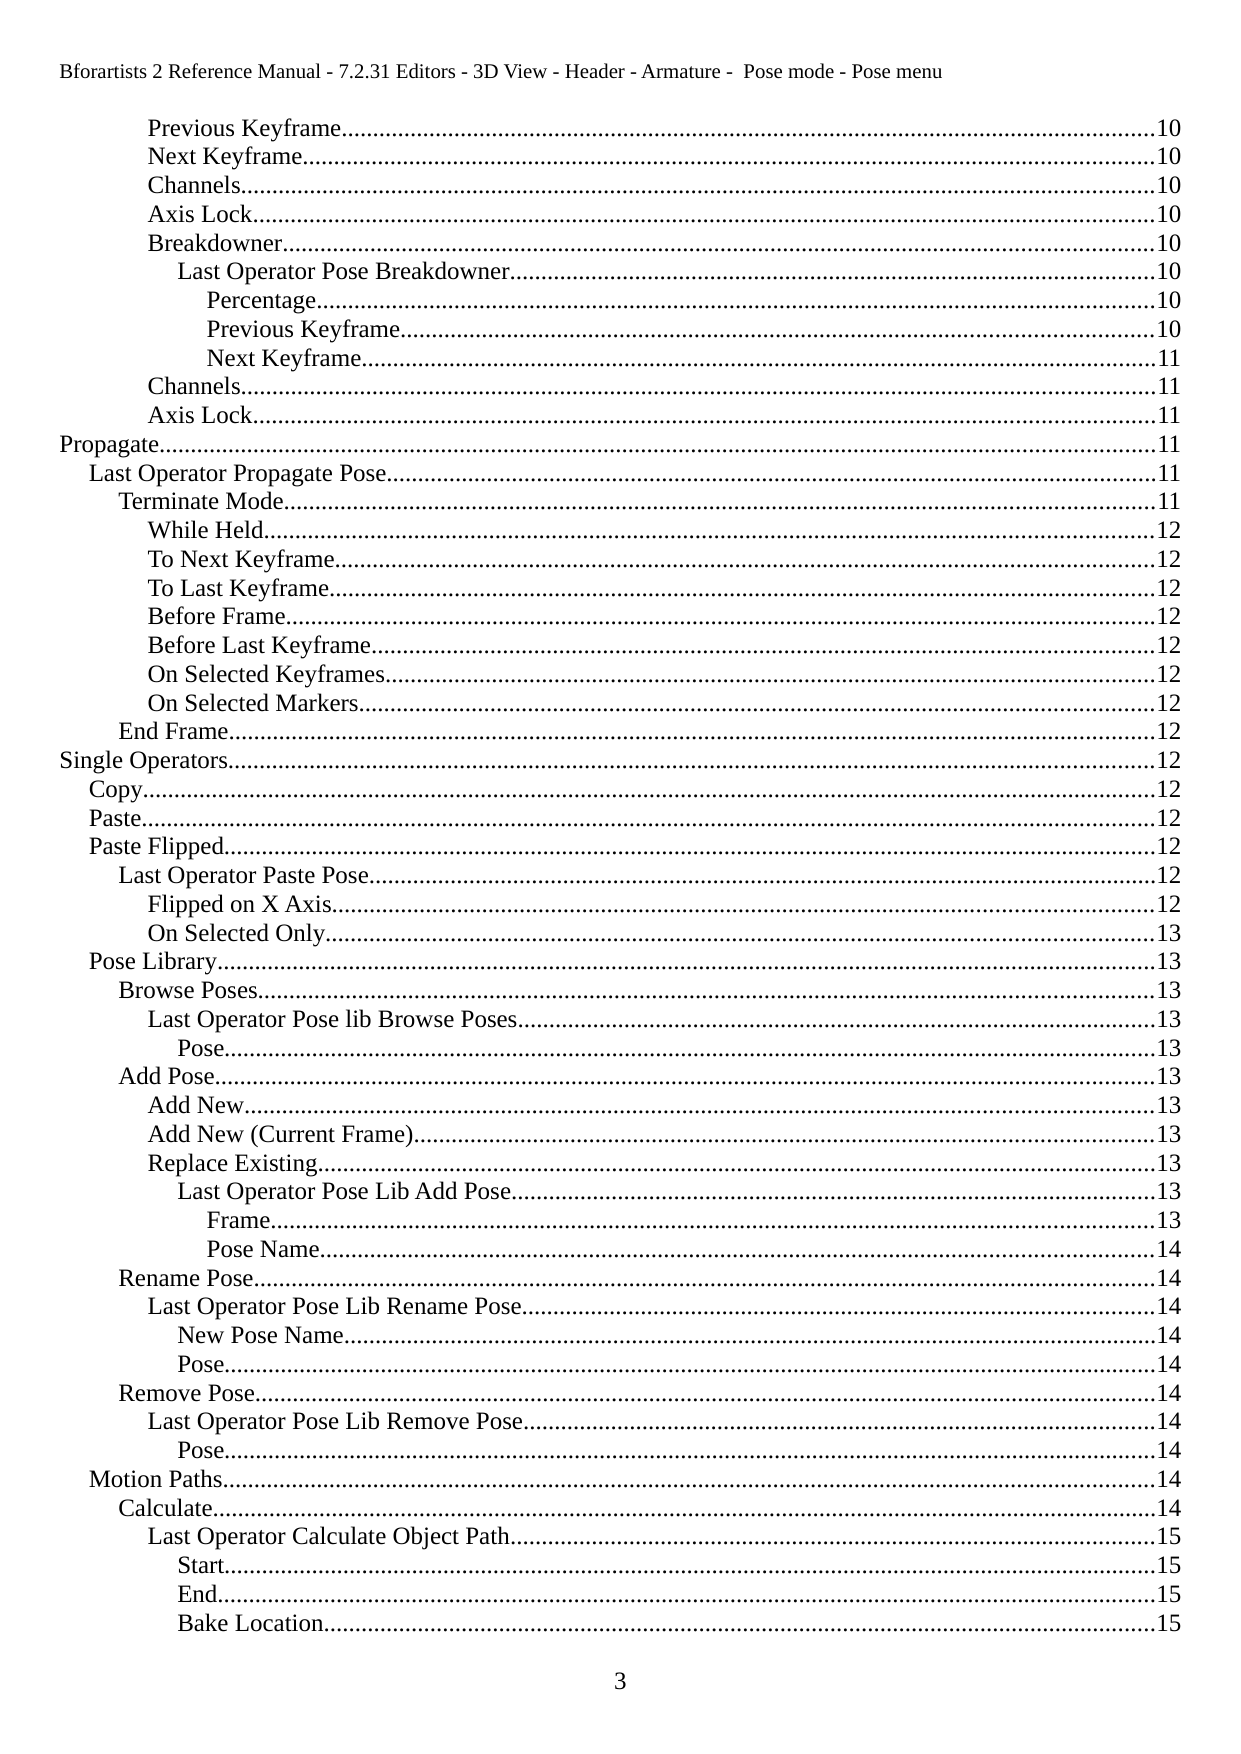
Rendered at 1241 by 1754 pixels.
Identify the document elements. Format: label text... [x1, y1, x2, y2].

text Paste Flipped 12 [88, 831, 1181, 860]
text Channels 11 [147, 371, 1181, 400]
text Calculate 14 [118, 1493, 1181, 1521]
text Pose 14 [177, 1349, 1181, 1378]
text Last Operator Pose lib Browse Poses 13 [147, 1004, 1181, 1033]
text On Selected Only 13 [147, 918, 1181, 946]
text Single Operators 12 [59, 745, 1181, 774]
text Axis Lock 11 [147, 400, 1181, 429]
text Add New (Current Frame) 13 [147, 1119, 1181, 1148]
text Add New 13 [147, 1090, 1181, 1119]
text Terminate Mode 11 [118, 486, 1181, 515]
text Copy 12 [88, 774, 1181, 803]
text End Frame 12 [118, 716, 1181, 745]
text Before Frame 12 [147, 601, 1181, 630]
text Previous Keyframe 10 [206, 314, 1181, 343]
text Next Keyframe 10 [147, 141, 1181, 170]
text Bake Location 15 [177, 1608, 1181, 1636]
text Last Operator Pose Lib Remove Pose 14 [147, 1406, 1181, 1435]
text Last Operator Pose Lib Rename Pose 14 [147, 1291, 1181, 1320]
text Before Last Keyframe 12 [147, 630, 1181, 659]
text New Pose Name 14 [177, 1320, 1181, 1349]
text Browse Poses 13 [118, 975, 1181, 1004]
text Next Keyframe 11 [206, 343, 1181, 371]
text Pose 13 [177, 1033, 1181, 1061]
text Pose Name 14 [206, 1234, 1181, 1263]
text Percentage 10 [206, 285, 1181, 314]
text Start 15 [177, 1550, 1181, 1579]
text Frame 13 [206, 1205, 1181, 1234]
text Paste 12 [88, 803, 1181, 831]
text Rename Pose 14 [118, 1263, 1181, 1291]
text On Selected Keyframes 12 [147, 659, 1181, 688]
text Propagate 11 [59, 429, 1181, 458]
text To Next Keyframe 12 [147, 544, 1181, 573]
text While Held 12 [147, 515, 1181, 544]
text Add Pose 13 [118, 1061, 1181, 1090]
text Pose Library 13 [88, 946, 1181, 975]
text Pose 14 [177, 1435, 1181, 1464]
text Last Operator Pose Breakdowner 10 [177, 256, 1181, 285]
text End 15 [177, 1579, 1181, 1608]
text Motion Paths 14 [88, 1464, 1181, 1493]
text Previous Keyframe 10 [147, 113, 1181, 141]
text Axis Lock 10 [147, 199, 1181, 228]
text Last Operator Calculate Object Path 15 [147, 1521, 1181, 1550]
text Breakdowner 10 [147, 228, 1181, 256]
text Last Operator Propagate Pose 11 [88, 458, 1181, 486]
text Replace Existing 13 [147, 1148, 1181, 1176]
text To Last Keyframe 12 [147, 573, 1181, 601]
text Last Operator Pose Lib Add Pose 13 [177, 1176, 1181, 1205]
text Last Operator Paste Pose 12 [118, 860, 1181, 889]
text On Selected Markers 12 [147, 688, 1181, 716]
text Remove Pose 14 [118, 1378, 1181, 1406]
text Channels 10 [147, 170, 1181, 199]
text Flipped on X Axis 12 [147, 889, 1181, 918]
